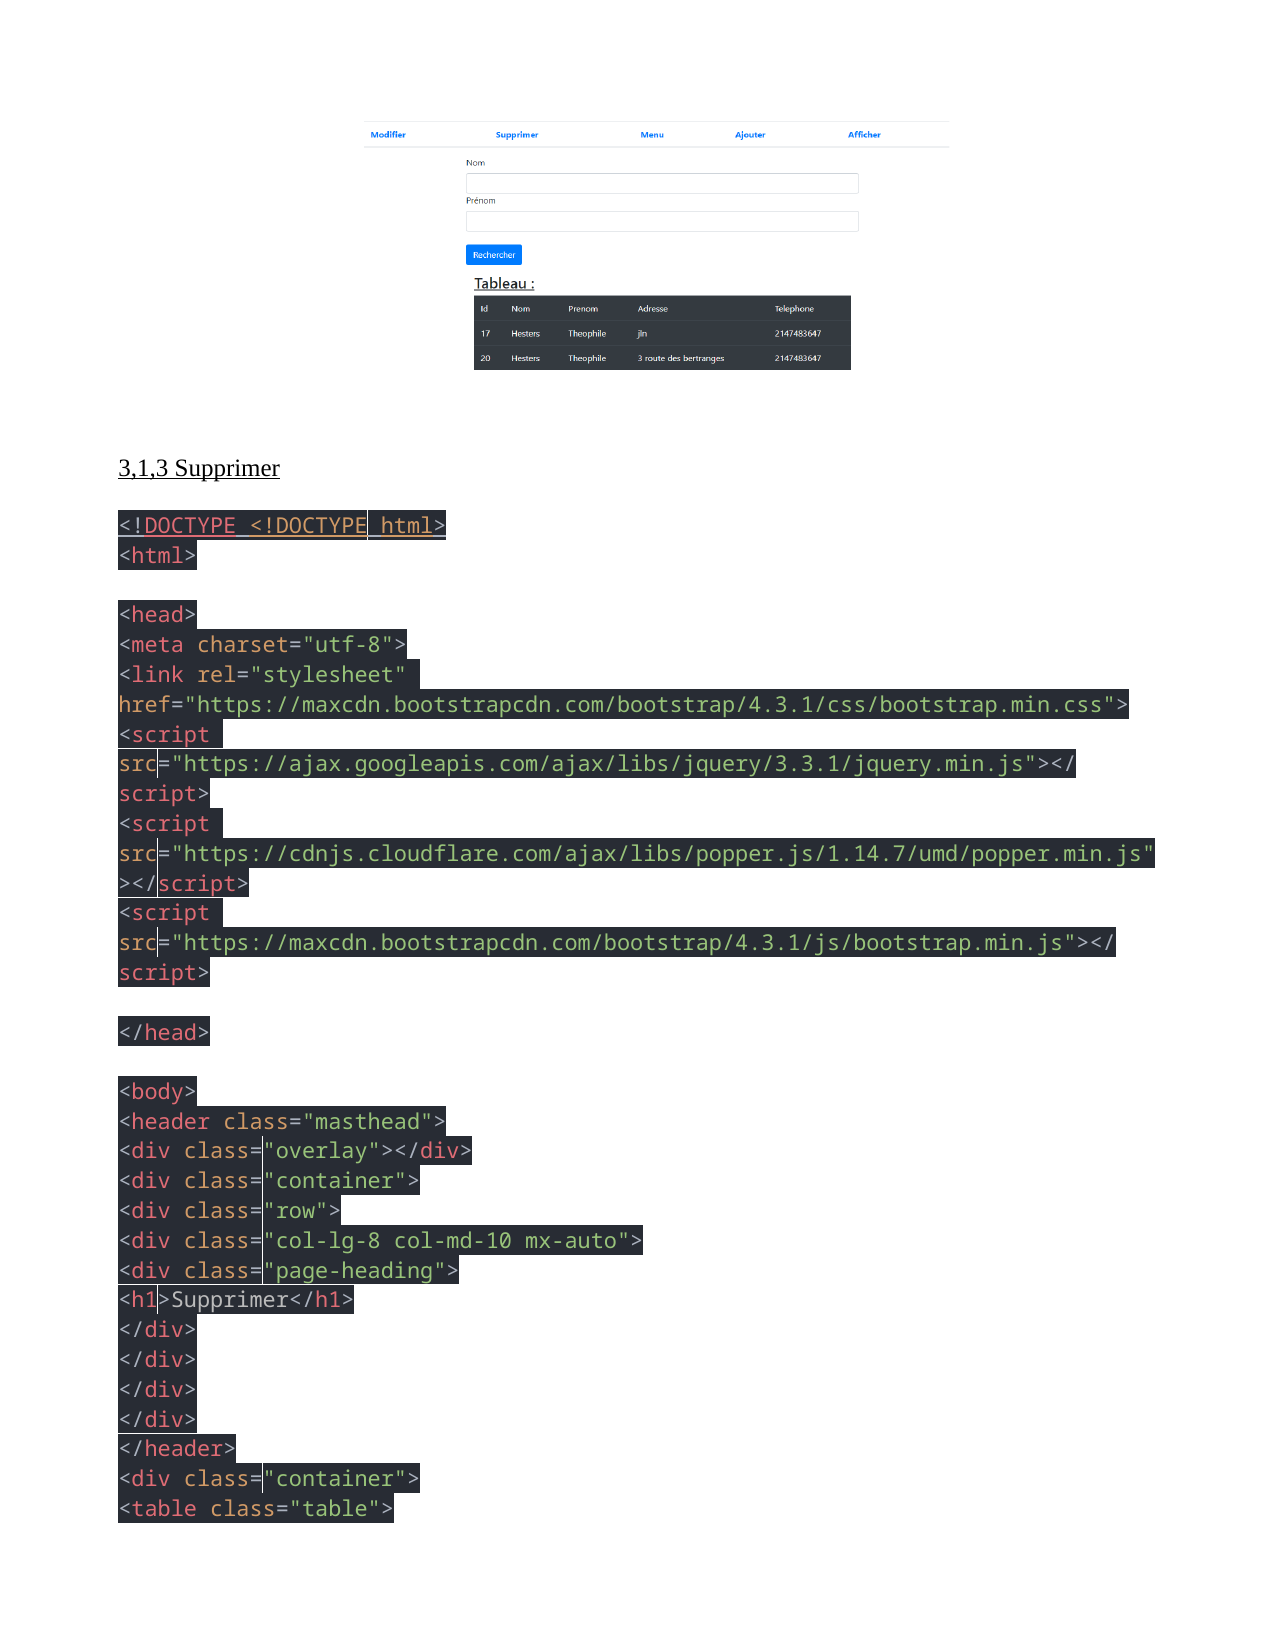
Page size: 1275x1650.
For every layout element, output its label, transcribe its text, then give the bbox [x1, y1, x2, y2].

text <meta charset="utf-8"> [118, 629, 1157, 659]
text </div> [118, 1374, 1157, 1404]
text </head> [118, 1016, 1157, 1046]
text <body> [118, 1076, 1157, 1106]
text <script src="https://cdnjs.cloudflare.com/ajax/libs/popper.js/1.14.7/umd/popper.min.js"></script> [118, 808, 1157, 897]
text <script src="https://maxcdn.bootstrapcdn.com/bootstrap/4.3.1/js/bootstrap.min.js"></script> [118, 897, 1157, 987]
text <div class="container"> [118, 1463, 1157, 1493]
text <div class="container"> [118, 1165, 1157, 1195]
text <html> [118, 540, 1157, 570]
text <head> [118, 599, 1157, 629]
text <header class="masthead"> [118, 1106, 1157, 1136]
text </div> [118, 1344, 1157, 1374]
picture [325, 118, 950, 396]
text 3,1,3 Supprimer [118, 453, 1157, 481]
text <div class="page-heading"> [118, 1255, 1157, 1284]
text <script src="https://ajax.googleapis.com/ajax/libs/jquery/3.3.1/jquery.min.js"></script> [118, 719, 1157, 808]
text <div class="col-lg-8 col-md-10 mx-auto"> [118, 1225, 1157, 1255]
text </div> [118, 1404, 1157, 1433]
text <!DOCTYPE <!DOCTYPE html> [118, 510, 1157, 540]
text <div class="overlay"></div> [118, 1136, 1157, 1165]
text </header> [118, 1433, 1157, 1463]
text </div> [118, 1314, 1157, 1344]
text <table class="table"> [118, 1493, 1157, 1523]
text <h1>Supprimer</h1> [118, 1284, 1157, 1314]
text <link rel="stylesheet" href="https://maxcdn.bootstrapcdn.com/bootstrap/4.3.1/css/bootstrap.min.css"> [118, 659, 1157, 719]
text <div class="row"> [118, 1195, 1157, 1225]
